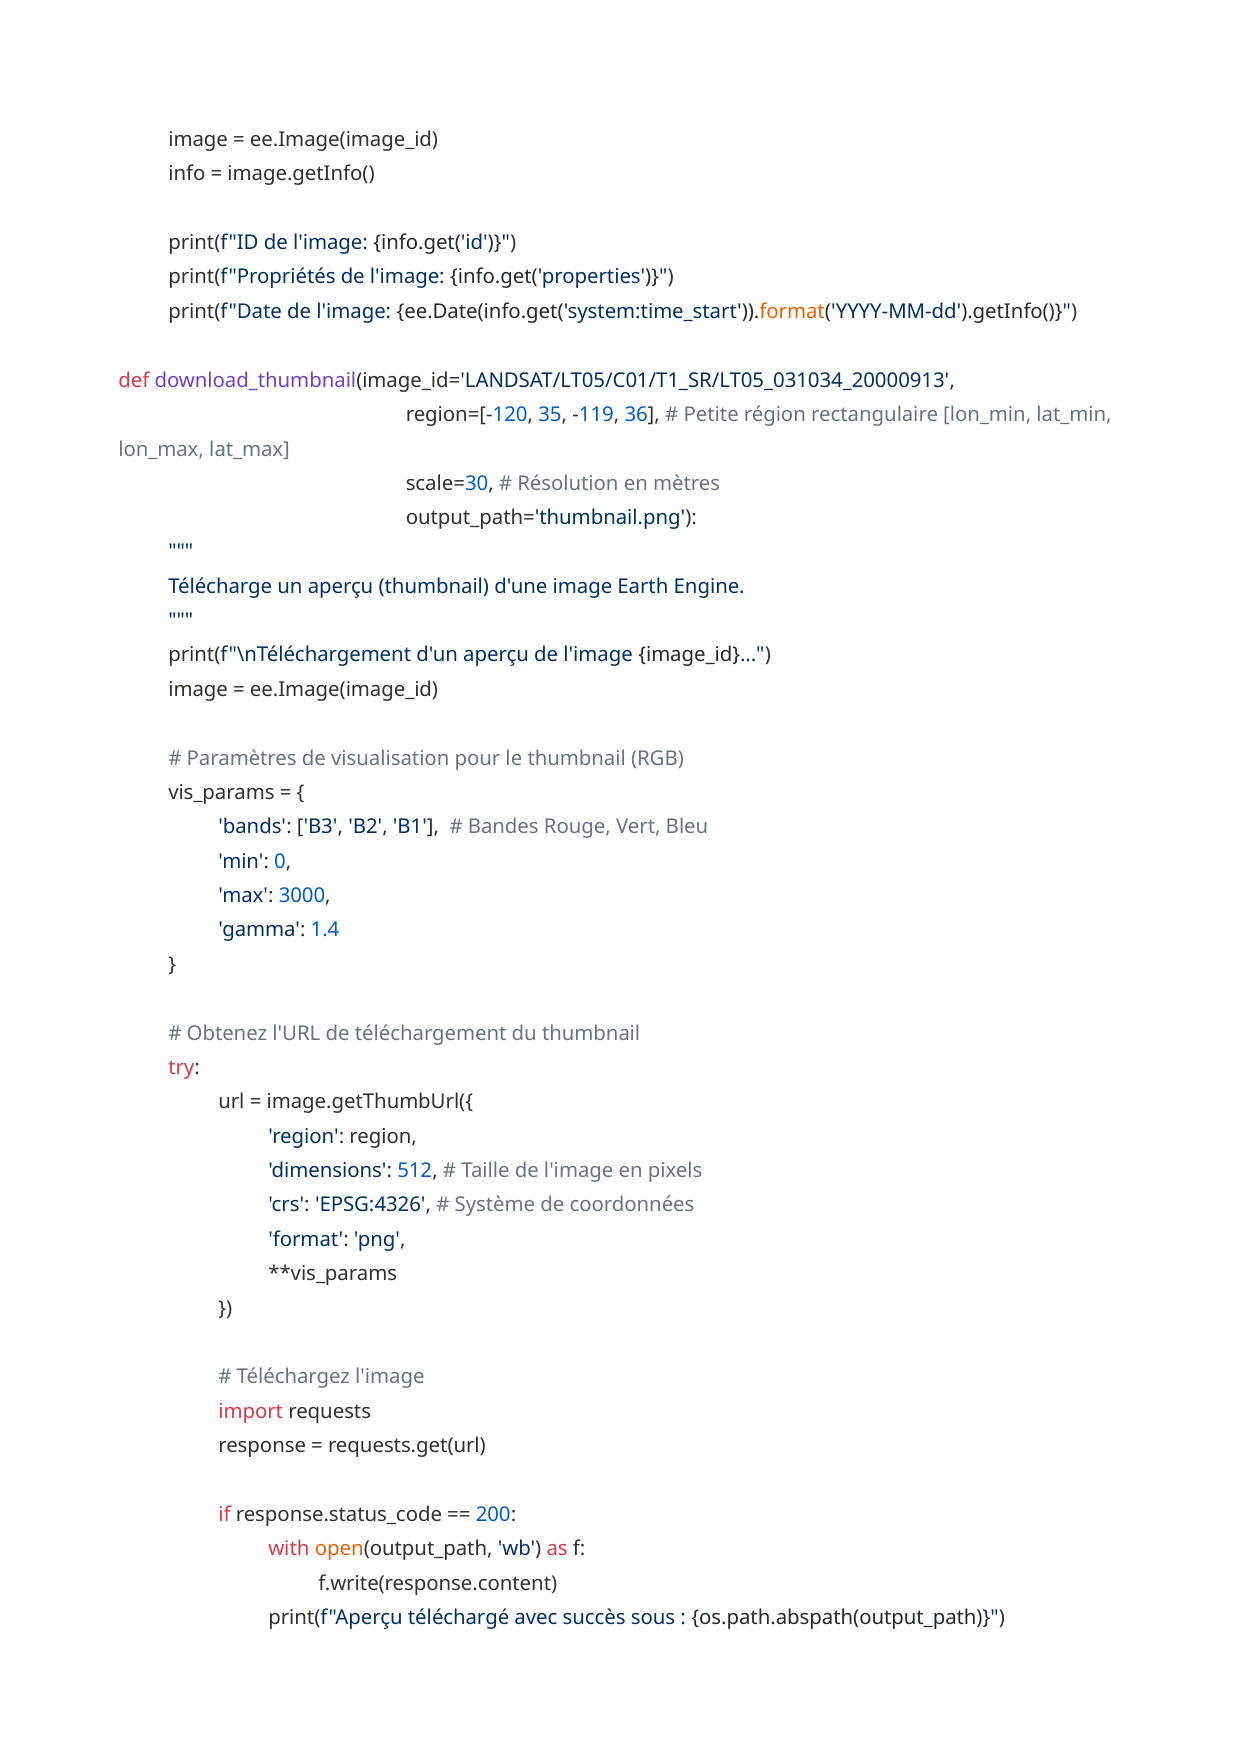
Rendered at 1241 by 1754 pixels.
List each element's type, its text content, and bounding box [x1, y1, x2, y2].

text """ [118, 531, 1122, 565]
text 'crs': 'EPSG:4326', # Système de coordonnées [118, 1184, 1122, 1218]
text output_path='thumbnail.png'): [118, 496, 1122, 531]
text 'dimensions': 512, # Taille de l'image en pixels [118, 1149, 1122, 1184]
text **vis_params [118, 1252, 1122, 1287]
text # Téléchargez l'image [118, 1356, 1122, 1390]
text region=[-120, 35, -119, 36], # Petite région rectangulaire [lon_min, lat_min, lon_max, lat_max] [118, 393, 1122, 462]
text f.write(response.content) [118, 1562, 1122, 1596]
text print(f"\nTéléchargement d'un aperçu de l'image {image_id}...") [118, 634, 1122, 668]
text response = requests.get(url) [118, 1424, 1122, 1459]
text def download_thumbnail(image_id='LANDSAT/LT05/C01/T1_SR/LT05_031034_20000913', [118, 359, 1122, 393]
text # Obtenez l'URL de téléchargement du thumbnail [118, 1012, 1122, 1046]
text try: [118, 1046, 1122, 1081]
text } [118, 943, 1122, 977]
text if response.status_code == 200: [118, 1493, 1122, 1527]
text 'region': region, [118, 1115, 1122, 1149]
text print(f"Propriétés de l'image: {info.get('properties')}") [118, 256, 1122, 290]
text image = ee.Image(image_id) [118, 118, 1122, 152]
text print(f"Date de l'image: {ee.Date(info.get('system:time_start')).format('YYYY-MM-dd').getInfo()}") [118, 290, 1122, 324]
text 'gamma': 1.4 [118, 909, 1122, 943]
text image = ee.Image(image_id) [118, 668, 1122, 702]
text }) [118, 1287, 1122, 1321]
text print(f"Aperçu téléchargé avec succès sous : {os.path.abspath(output_path)}") [118, 1596, 1122, 1631]
text print(f"ID de l'image: {info.get('id')}") [118, 221, 1122, 256]
text 'max': 3000, [118, 874, 1122, 909]
text """ [118, 599, 1122, 634]
text url = image.getThumbUrl({ [118, 1081, 1122, 1115]
text Télécharge un aperçu (thumbnail) d'une image Earth Engine. [118, 565, 1122, 599]
text 'bands': ['B3', 'B2', 'B1'], # Bandes Rouge, Vert, Bleu [118, 806, 1122, 840]
text scale=30, # Résolution en mètres [118, 462, 1122, 496]
text # Paramètres de visualisation pour le thumbnail (RGB) [118, 737, 1122, 771]
text 'format': 'png', [118, 1218, 1122, 1252]
text import requests [118, 1390, 1122, 1424]
text 'min': 0, [118, 840, 1122, 874]
text info = image.getInfo() [118, 152, 1122, 187]
text with open(output_path, 'wb') as f: [118, 1527, 1122, 1562]
text vis_params = { [118, 771, 1122, 806]
